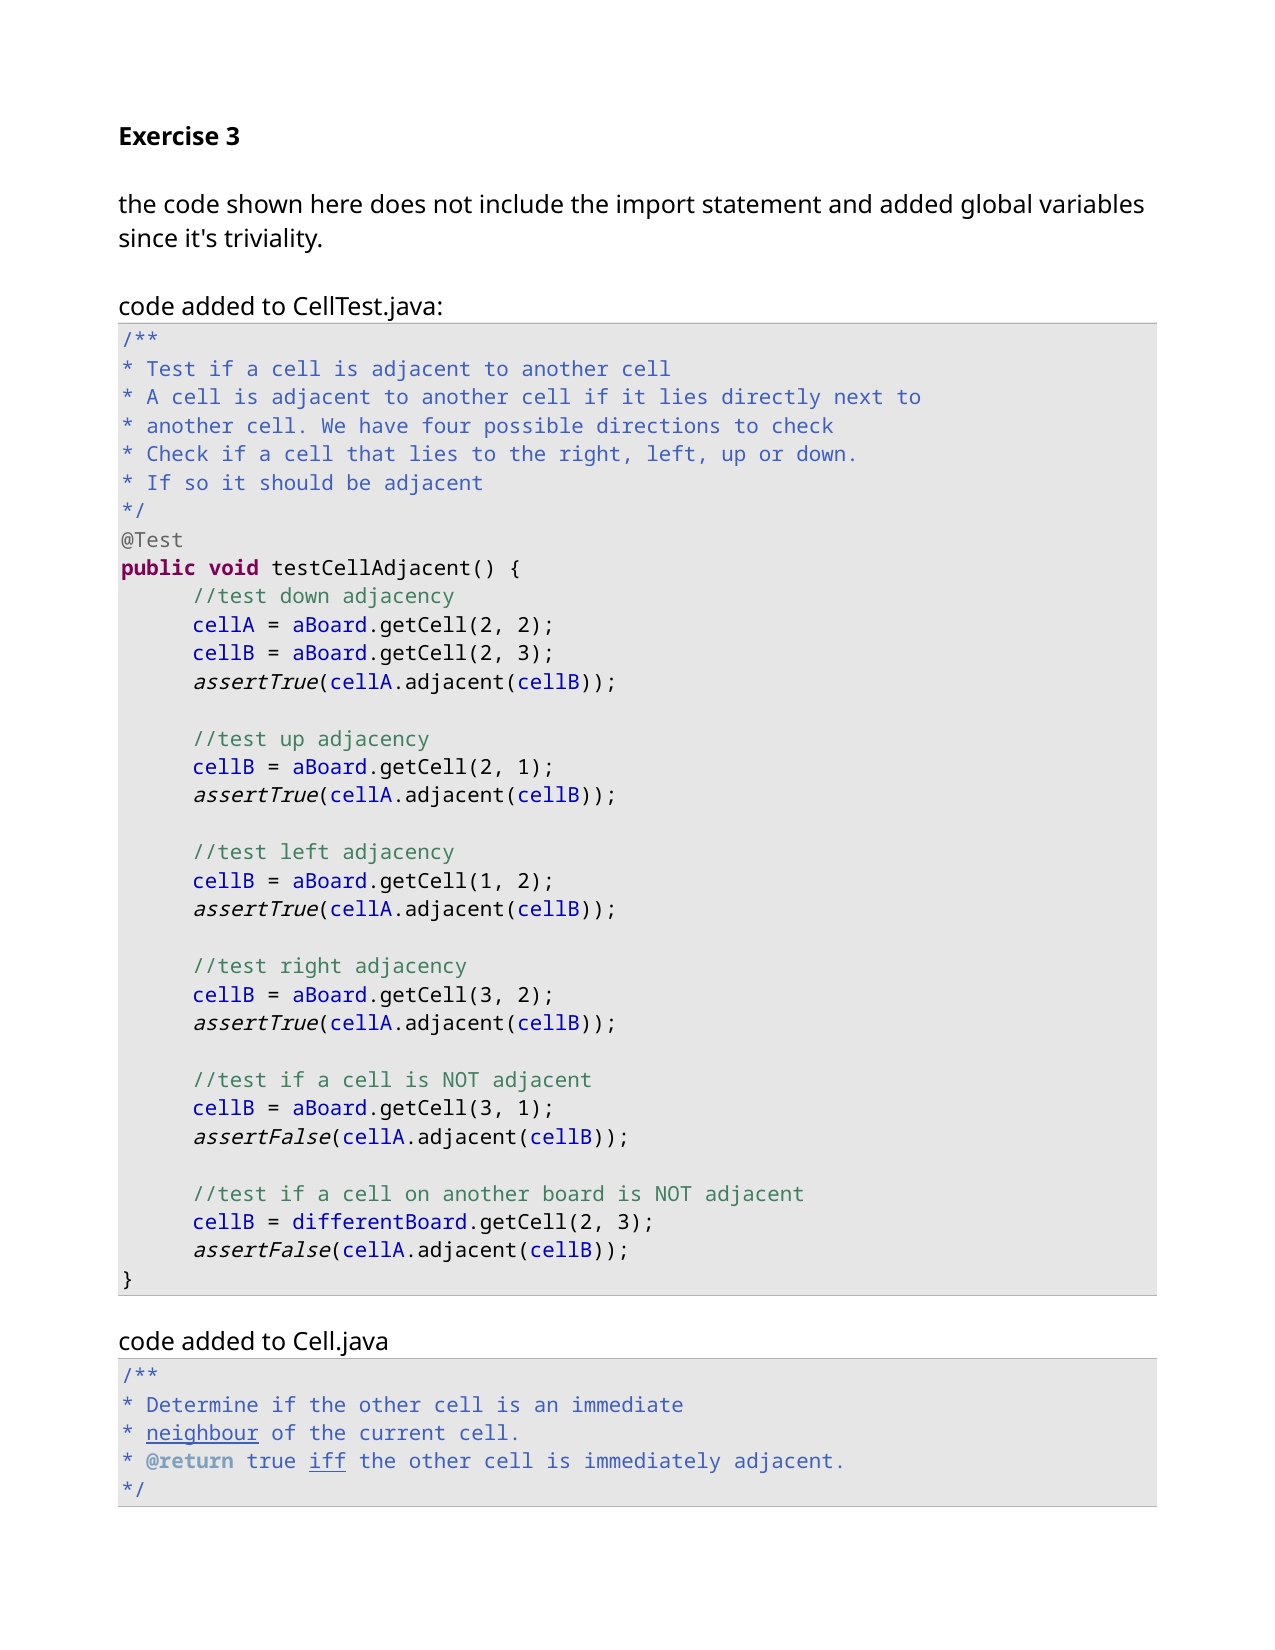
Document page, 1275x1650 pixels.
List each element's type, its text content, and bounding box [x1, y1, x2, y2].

text */ [118, 493, 1157, 522]
text assertFalse(cellA.adjacent(cellB)); [118, 1232, 1157, 1261]
text cellB = aBoard.getCell(3, 2); [118, 977, 1157, 1005]
text assertTrue(cellA.adjacent(cellB)); [118, 1005, 1157, 1033]
text assertTrue(cellA.adjacent(cellB)); [118, 664, 1157, 692]
text * Test if a cell is adjacent to another cell [118, 351, 1157, 379]
text //test right adjacency [118, 948, 1157, 977]
text the code shown here does not include the import statement and added global variables since it's triviality. [118, 186, 1157, 254]
text cellB = aBoard.getCell(2, 1); [118, 749, 1157, 777]
text * @return true iff the other cell is immediately adjacent. [118, 1443, 1157, 1472]
text /** [118, 324, 1157, 351]
text * If so it should be adjacent [118, 465, 1157, 493]
text cellA = aBoard.getCell(2, 2); [118, 607, 1157, 635]
text assertTrue(cellA.adjacent(cellB)); [118, 891, 1157, 920]
text //test if a cell is NOT adjacent [118, 1062, 1157, 1090]
text @Test [118, 522, 1157, 550]
text * Check if a cell that lies to the right, left, up or down. [118, 436, 1157, 465]
text public void testCellAdjacent() { [118, 550, 1157, 578]
text * Determine if the other cell is an immediate [118, 1387, 1157, 1415]
text cellB = aBoard.getCell(2, 3); [118, 635, 1157, 664]
text assertFalse(cellA.adjacent(cellB)); [118, 1119, 1157, 1147]
text * A cell is adjacent to another cell if it lies directly next to [118, 379, 1157, 408]
text cellB = aBoard.getCell(3, 1); [118, 1090, 1157, 1119]
text //test up adjacency [118, 721, 1157, 749]
text //test if a cell on another board is NOT adjacent [118, 1176, 1157, 1204]
text * another cell. We have four possible directions to check [118, 408, 1157, 436]
text Exercise 3 [118, 118, 1157, 152]
text cellB = aBoard.getCell(1, 2); [118, 863, 1157, 891]
text code added to CellTest.java: [118, 288, 1157, 322]
text code added to Cell.java [118, 1324, 1157, 1358]
text */ [118, 1472, 1157, 1506]
text //test down adjacency [118, 578, 1157, 607]
text * neighbour of the current cell. [118, 1415, 1157, 1443]
text /** [118, 1359, 1157, 1387]
text cellB = differentBoard.getCell(2, 3); [118, 1204, 1157, 1232]
text //test left adjacency [118, 834, 1157, 863]
text assertTrue(cellA.adjacent(cellB)); [118, 777, 1157, 806]
text } [118, 1261, 1157, 1295]
